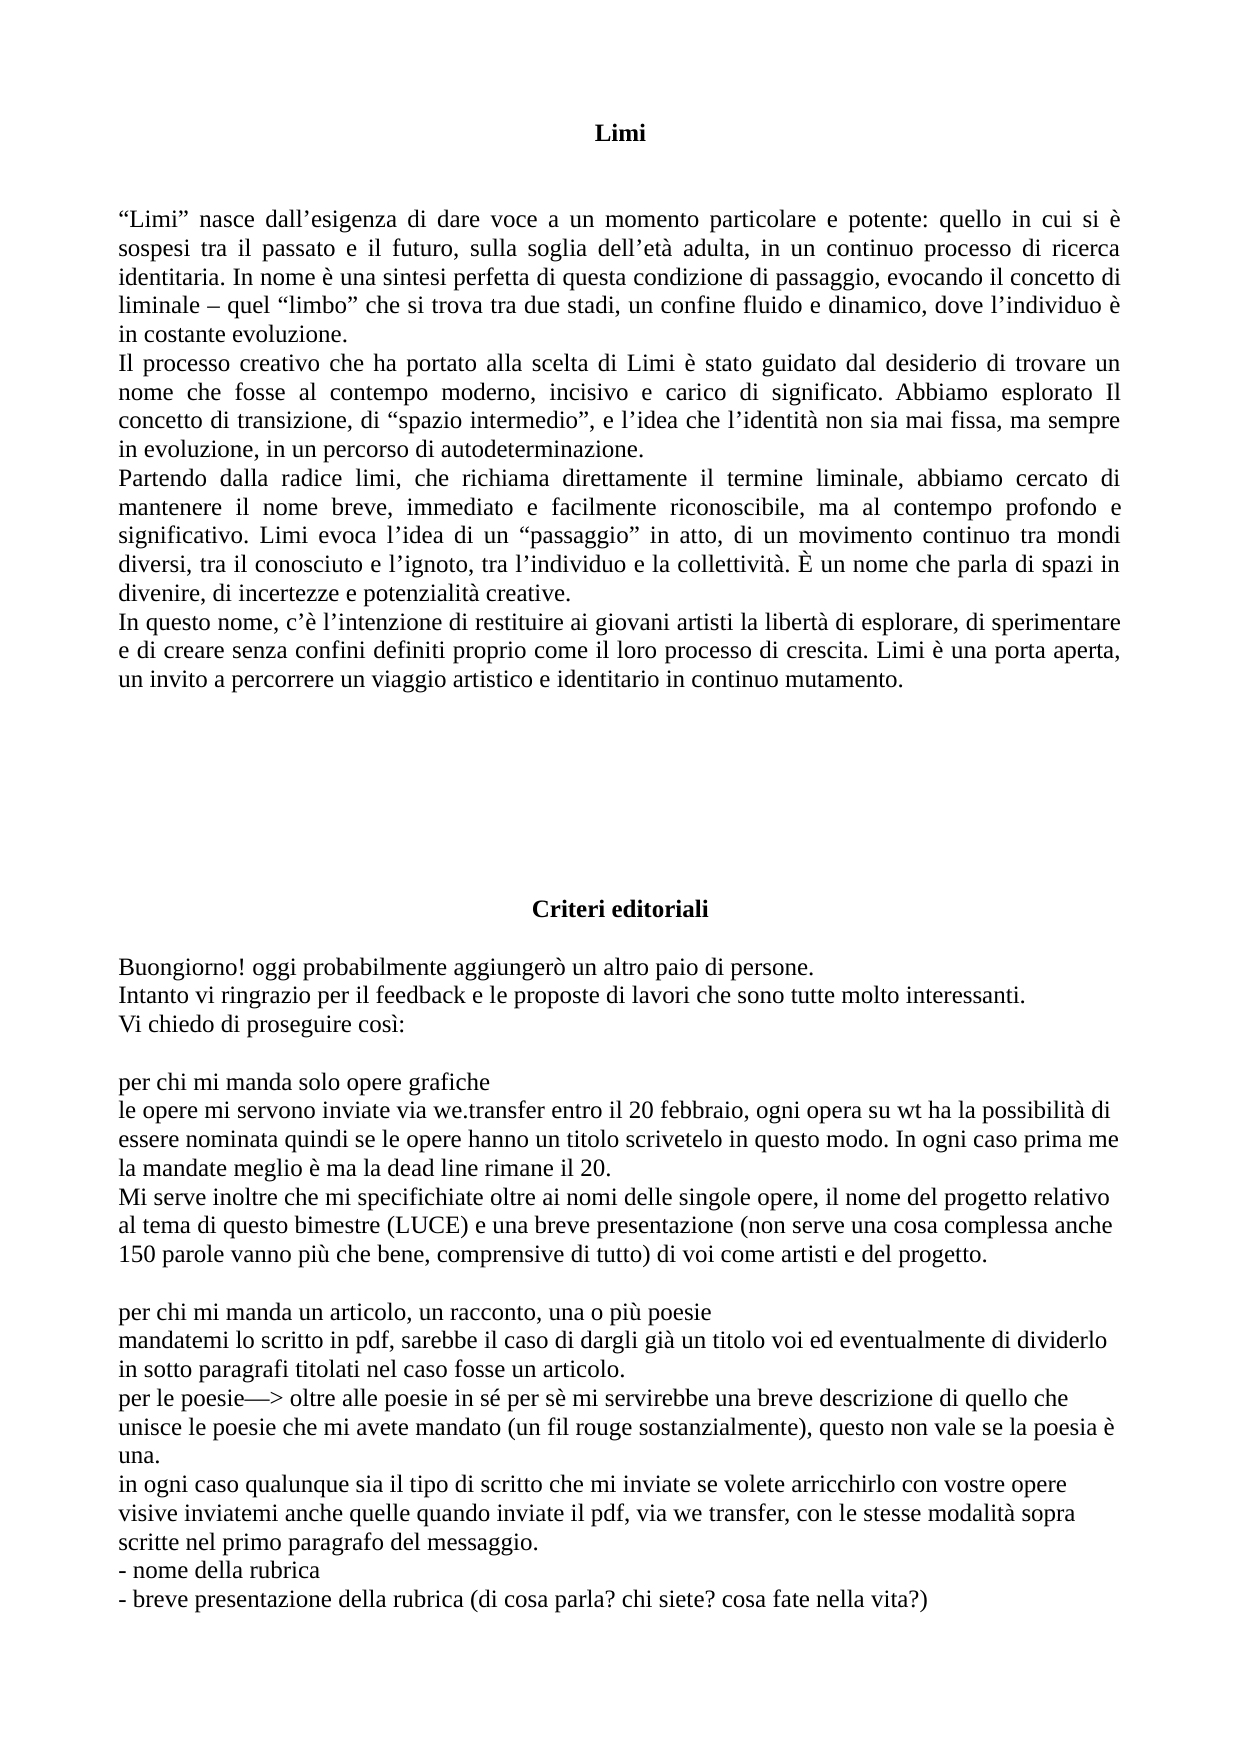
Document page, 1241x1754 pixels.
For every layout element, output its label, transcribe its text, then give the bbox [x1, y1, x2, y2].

text Partendo dalla radice limi, che richiama direttamente il termine liminale, abbiamo cercato di mantenere il nome breve, immediato e facilmente riconoscibile, ma al contempo profondo e significativo. Limi evoca l’idea di un “passaggio” in atto, di un movimento continuo tra mondi diversi, tra il conosciuto e l’ignoto, tra l’individuo e la collettività. È un nome che parla di spazi in divenire, di incertezze e potenzialità creative. [118, 463, 1122, 607]
text Limi [118, 118, 1122, 147]
text “Limi” nasce dall’esigenza di dare voce a un momento particolare e potente: quello in cui si è sospesi tra il passato e il futuro, sulla soglia dell’età adulta, in un continuo processo di ricerca identitaria. In nome è una sintesi perfetta di questa condizione di passaggio, evocando il concetto di liminale – quel “limbo” che si trova tra due stadi, un confine fluido e dinamico, dove l’individuo è in costante evoluzione. [118, 204, 1122, 348]
text Il processo creativo che ha portato alla scelta di Limi è stato guidato dal desiderio di trovare un nome che fosse al contempo moderno, incisivo e carico di significato. Abbiamo esplorato Il concetto di transizione, di “spazio intermedio”, e l’idea che l’identità non sia mai fissa, ma sempre in evoluzione, in un percorso di autodeterminazione. [118, 348, 1122, 463]
text Buongiorno! oggi probabilmente aggiungerò un altro paio di persone. Intanto vi ringrazio per il feedback e le proposte di lavori che sono tutte molto interessanti. Vi chiedo di proseguire così: per chi mi manda solo opere grafiche le opere mi servono inviate via we.transfer entro il 20 febbraio, ogni opera su wt ha la possibilità di essere nominata quindi se le opere hanno un titolo scrivetelo in questo modo. In ogni caso prima me la mandate meglio è ma la dead line rimane il 20. Mi serve inoltre che mi specifichiate oltre ai nomi delle singole opere, il nome del progetto relativo al tema di questo bimestre (LUCE) e una breve presentazione (non serve una cosa complessa anche 150 parole vanno più che bene, comprensive di tutto) di voi come artisti e del progetto. per chi mi manda un articolo, un racconto, una o più poesie mandatemi lo scritto in pdf, sarebbe il caso di dargli già un titolo voi ed eventualmente di dividerlo in sotto paragrafi titolati nel caso fosse un articolo. per le poesie—> oltre alle poesie in sé per sè mi servirebbe una breve descrizione di quello che unisce le poesie che mi avete mandato (un fil rouge sostanzialmente), questo non vale se la poesia è una. in ogni caso qualunque sia il tipo di scritto che mi inviate se volete arricchirlo con vostre opere visive inviatemi anche quelle quando inviate il pdf, via we transfer, con le stesse modalità sopra scritte nel primo paragrafo del messaggio. - nome della rubrica - ⁠breve presentazione della rubrica (di cosa parla? chi siete? cosa fate nella vita?) [118, 952, 1122, 1613]
text Criteri editoriali [118, 894, 1122, 923]
text In questo nome, c’è l’intenzione di restituire ai giovani artisti la libertà di esplorare, di sperimentare e di creare senza confini definiti proprio come il loro processo di crescita. Limi è una porta aperta, un invito a percorrere un viaggio artistico e identitario in continuo mutamento. [118, 607, 1122, 693]
